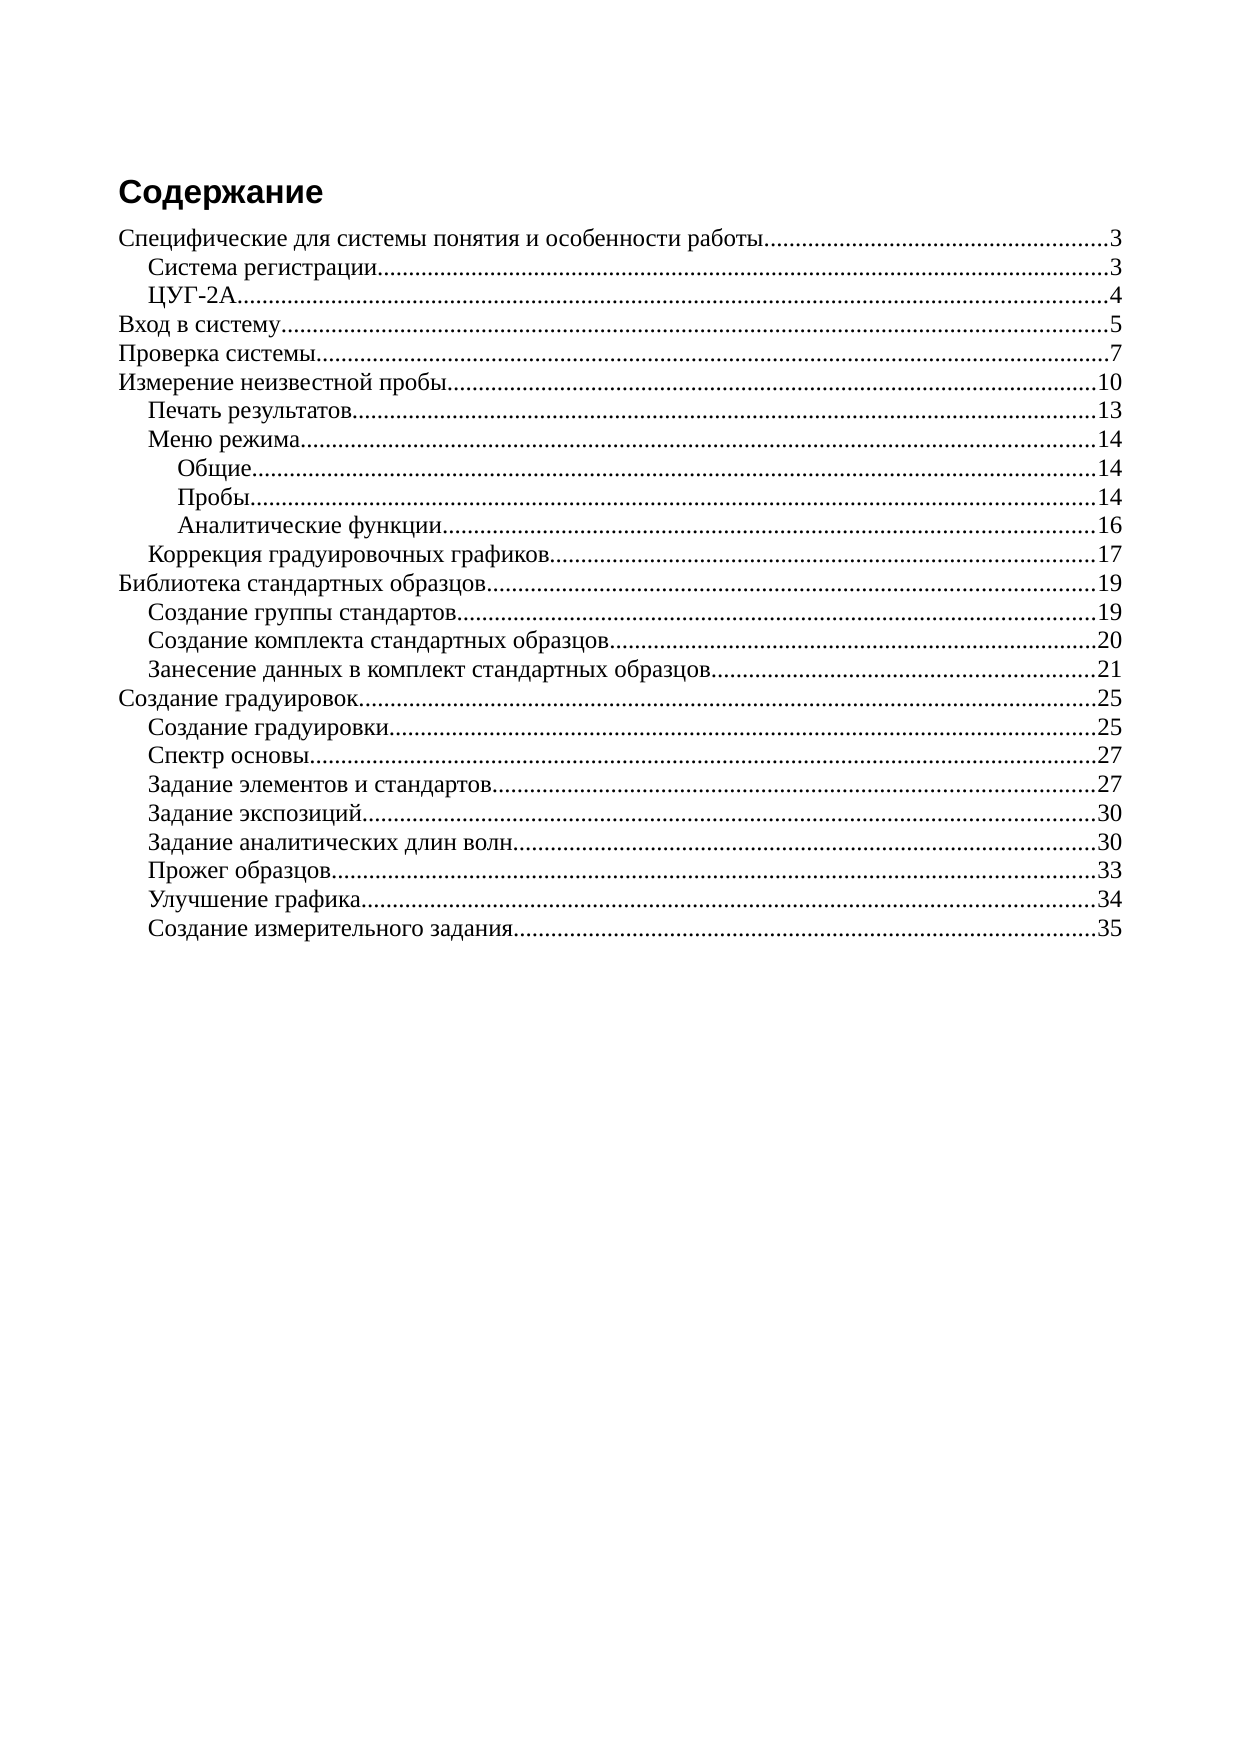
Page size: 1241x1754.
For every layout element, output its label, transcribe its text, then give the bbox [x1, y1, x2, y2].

text Библиотека стандартных образцов 19 [118, 568, 1122, 597]
text Общие 14 [177, 453, 1122, 482]
text Задание элементов и стандартов 27 [148, 769, 1122, 798]
text Создание измерительного задания 35 [148, 913, 1122, 942]
text Создание комплекта стандартных образцов 20 [148, 625, 1122, 654]
text Специфические для системы понятия и особенности работы. 3 [118, 223, 1122, 252]
text Меню режима 14 [148, 424, 1122, 453]
subtitle Содержание [118, 172, 1122, 210]
text Вход в систему 5 [118, 309, 1122, 338]
text Прожег образцов 33 [148, 855, 1122, 884]
text Занесение данных в комплект стандартных образцов 21 [148, 654, 1122, 683]
text Создание группы стандартов 19 [148, 597, 1122, 625]
text Спектр основы 27 [148, 740, 1122, 769]
text Создание градуировок. 25 [118, 683, 1122, 712]
text Система регистрации. 3 [148, 252, 1122, 280]
text Аналитические функции 16 [177, 510, 1122, 539]
text Проверка системы. 7 [118, 338, 1122, 367]
text Измерение неизвестной пробы 10 [118, 367, 1122, 395]
text Пробы 14 [177, 482, 1122, 510]
text ЦУГ-2А 4 [148, 280, 1122, 309]
text Задание аналитических длин волн 30 [148, 827, 1122, 855]
text Коррекция градуировочных графиков. 17 [148, 539, 1122, 568]
text Улучшение графика 34 [148, 884, 1122, 913]
text Печать результатов 13 [148, 395, 1122, 424]
text Задание экспозиций 30 [148, 798, 1122, 827]
text Создание градуировки 25 [148, 712, 1122, 740]
